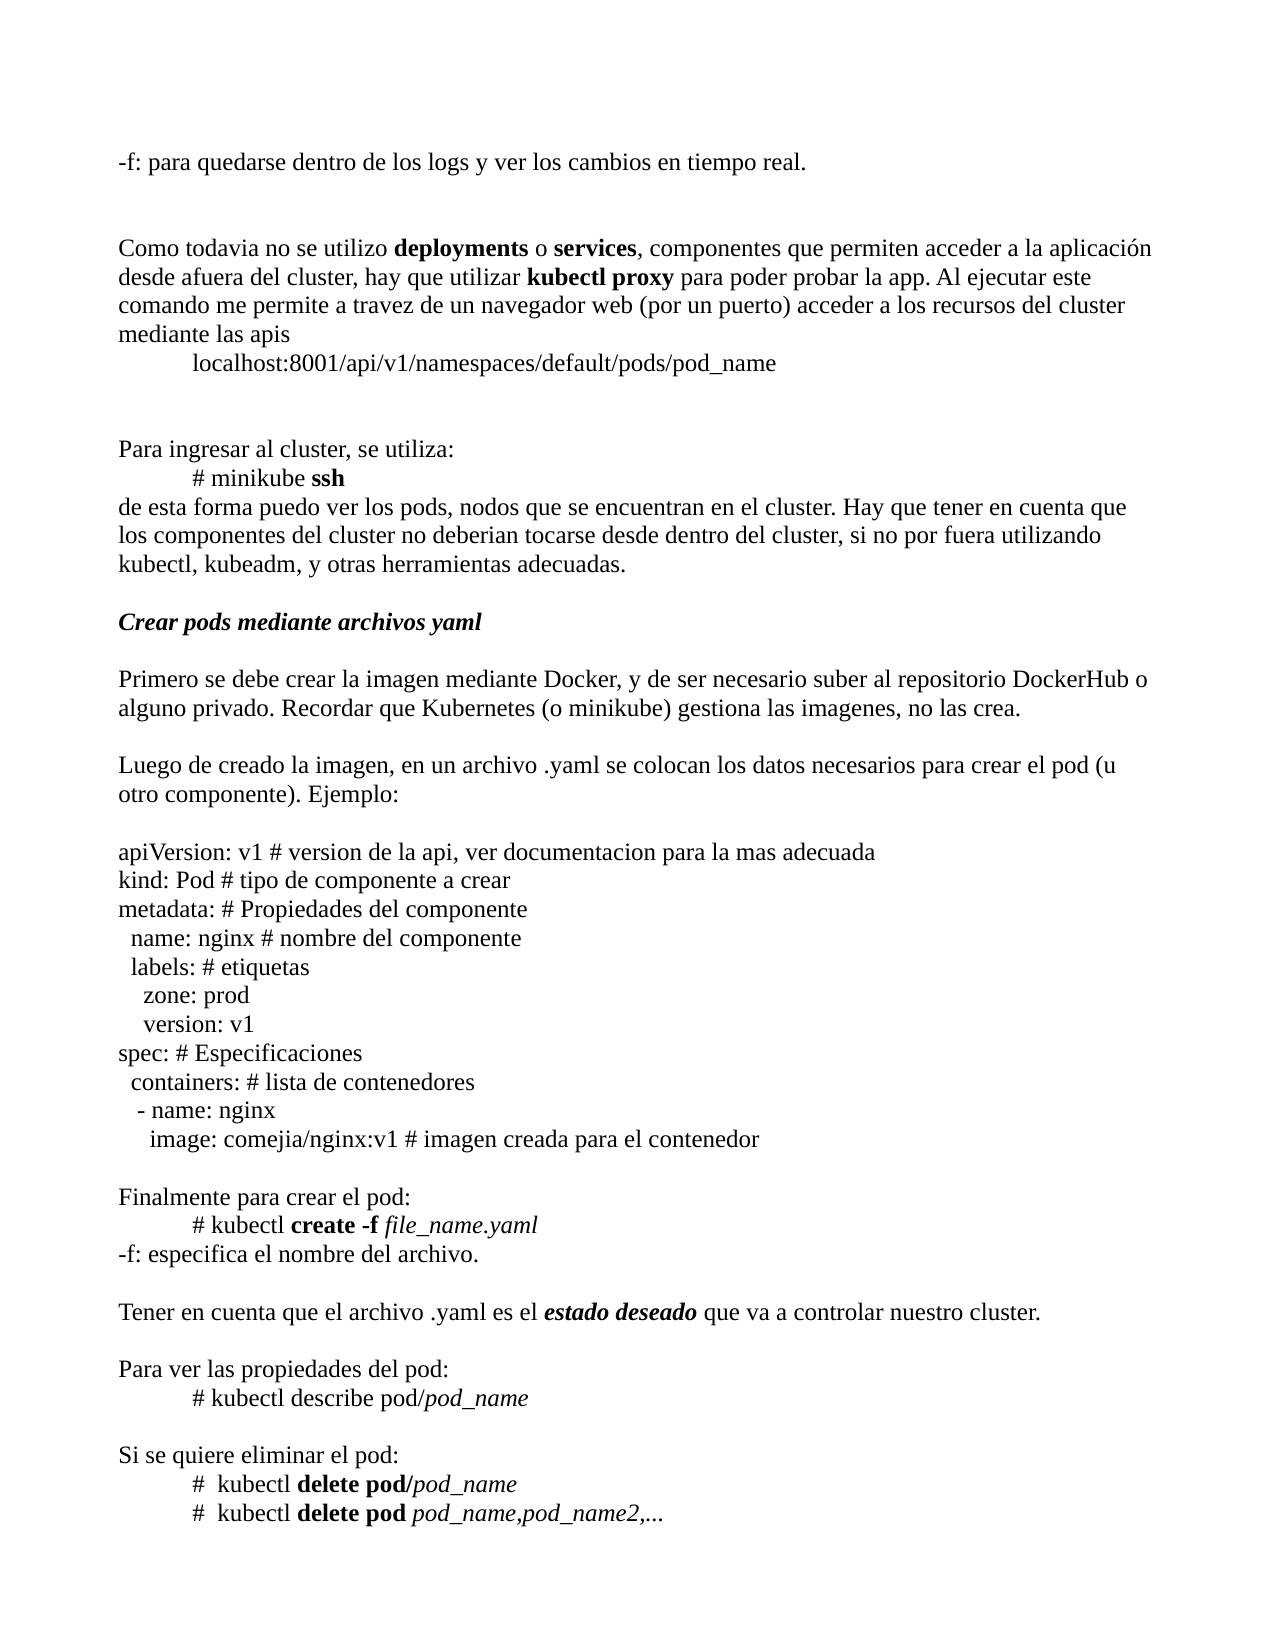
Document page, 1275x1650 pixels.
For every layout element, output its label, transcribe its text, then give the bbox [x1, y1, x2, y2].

text de esta forma puedo ver los pods, nodos que se encuentran en el cluster. Hay que tener en cuenta que los componentes del cluster no deberian tocarse desde dentro del cluster, si no por fuera utilizando kubectl, kubeadm, y otras herramientas adecuadas. [118, 492, 1157, 578]
text labels: # etiquetas [118, 952, 1157, 981]
text -f: especifica el nombre del archivo. [118, 1239, 1157, 1268]
text Para ingresar al cluster, se utiliza: [118, 434, 1157, 463]
text Para ver las propiedades del pod: [118, 1354, 1157, 1383]
text # minikube ssh [118, 463, 1157, 492]
text # kubectl create -f file_name.yaml [118, 1211, 1157, 1239]
text containers: # lista de contenedores [118, 1067, 1157, 1096]
text # kubectl delete pod/pod_name [118, 1469, 1157, 1498]
text image: comejia/nginx:v1 # imagen creada para el contenedor [118, 1124, 1157, 1153]
text Finalmente para crear el pod: [118, 1182, 1157, 1211]
text spec: # Especificaciones [118, 1038, 1157, 1067]
text version: v1 [118, 1009, 1157, 1038]
text name: nginx # nombre del componente [118, 923, 1157, 952]
text Crear pods mediante archivos yaml [118, 607, 1157, 636]
text Luego de creado la imagen, en un archivo .yaml se colocan los datos necesarios para crear el pod (u otro componente). Ejemplo: [118, 751, 1157, 808]
text apiVersion: v1 # version de la api, ver documentacion para la mas adecuada [118, 837, 1157, 866]
text zone: prod [118, 981, 1157, 1009]
text Tener en cuenta que el archivo .yaml es el estado deseado que va a controlar nuestro cluster. [118, 1297, 1157, 1326]
text # kubectl delete pod pod_name,pod_name2,... [118, 1498, 1157, 1527]
text - name: nginx [118, 1096, 1157, 1124]
text metadata: # Propiedades del componente [118, 894, 1157, 923]
text Si se quiere eliminar el pod: [118, 1441, 1157, 1469]
text kind: Pod # tipo de componente a crear [118, 866, 1157, 894]
text localhost:8001/api/v1/namespaces/default/pods/pod_name [118, 348, 1157, 377]
text Como todavia no se utilizo deployments o services, componentes que permiten acceder a la aplicación desde afuera del cluster, hay que utilizar kubectl proxy para poder probar la app. Al ejecutar este comando me permite a travez de un navegador web (por un puerto) acceder a los recursos del cluster mediante las apis [118, 233, 1157, 348]
text Primero se debe crear la imagen mediante Docker, y de ser necesario suber al repositorio DockerHub o alguno privado. Recordar que Kubernetes (o minikube) gestiona las imagenes, no las crea. [118, 664, 1157, 722]
text -f: para quedarse dentro de los logs y ver los cambios en tiempo real. [118, 147, 1157, 176]
text # kubectl describe pod/pod_name [118, 1383, 1157, 1412]
